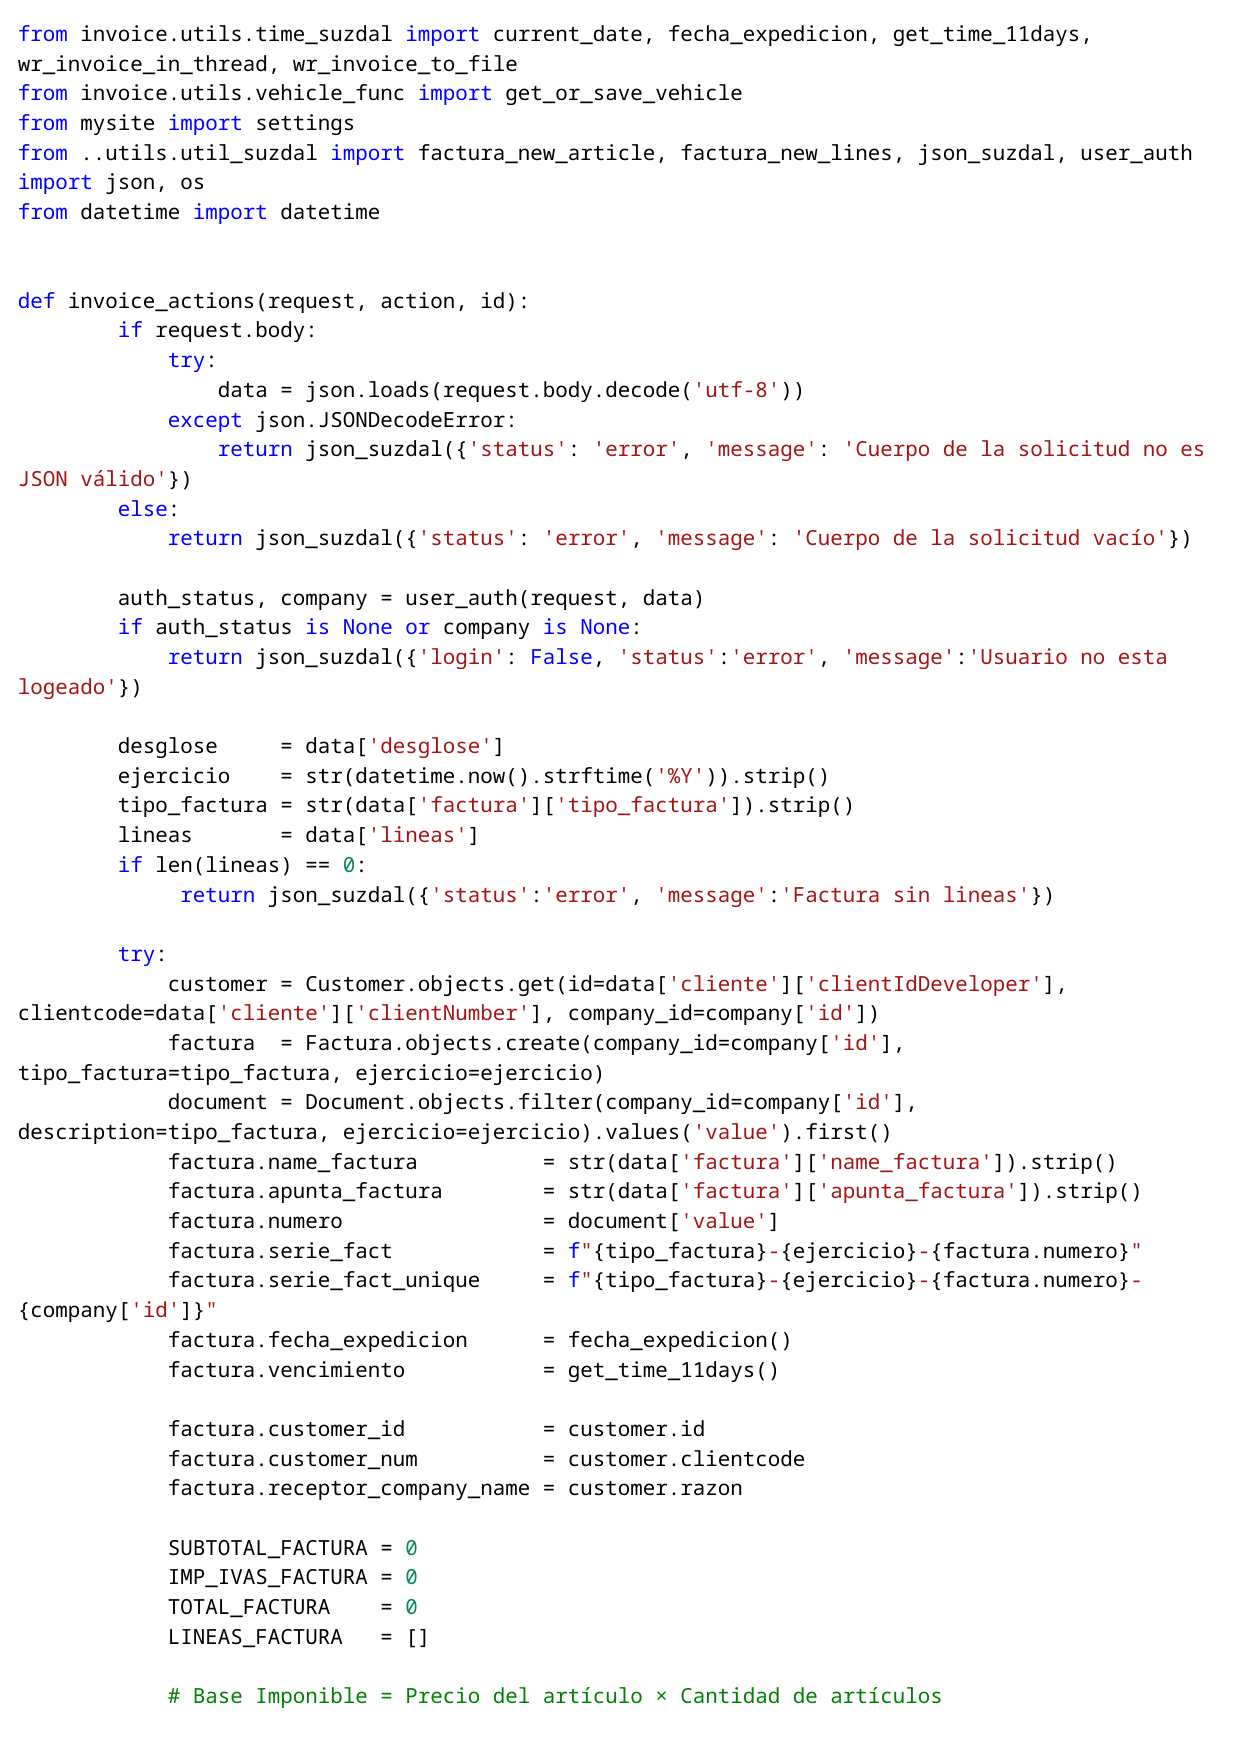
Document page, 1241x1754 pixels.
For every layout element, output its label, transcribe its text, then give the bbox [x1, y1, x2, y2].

text if len(lineas) == 0: [18, 849, 1222, 878]
text factura.customer_num = customer.clientcode [18, 1442, 1222, 1472]
text auth_status, company = user_auth(request, data) [18, 582, 1222, 611]
text SUBTOTAL_FACTURA = 0 [18, 1532, 1222, 1561]
text tipo_factura = str(data['factura']['tipo_factura']).strip() [18, 789, 1222, 819]
text # Base Imponible = Precio del artículo × Cantidad de artículos [18, 1680, 1222, 1710]
text TOTAL_FACTURA = 0 [18, 1591, 1222, 1621]
text try: [18, 344, 1222, 374]
text data = json.loads(request.body.decode('utf-8')) [18, 374, 1222, 403]
text try: [18, 938, 1222, 967]
text from ..utils.util_suzdal import factura_new_article, factura_new_lines, json_suzdal, user_auth [18, 136, 1222, 166]
text from invoice.utils.time_suzdal import current_date, fecha_expedicion, get_time_11days, wr_invoice_in_thread, wr_invoice_to_file [18, 18, 1222, 77]
text factura.customer_id = customer.id [18, 1413, 1222, 1442]
text if request.body: [18, 314, 1222, 344]
text factura.serie_fact = f"{tipo_factura}-{ejercicio}-{factura.numero}" [18, 1235, 1222, 1264]
text return json_suzdal({'login': False, 'status':'error', 'message':'Usuario no esta logeado'}) [18, 641, 1222, 700]
text desglose = data['desglose'] [18, 730, 1222, 760]
text return json_suzdal({'status': 'error', 'message': 'Cuerpo de la solicitud vacío'}) [18, 522, 1222, 552]
text factura.vencimiento = get_time_11days() [18, 1353, 1222, 1383]
text return json_suzdal({'status': 'error', 'message': 'Cuerpo de la solicitud no es JSON válido'}) [18, 433, 1222, 492]
text factura.receptor_company_name = customer.razon [18, 1472, 1222, 1502]
text return json_suzdal({'status':'error', 'message':'Factura sin lineas'}) [18, 878, 1222, 908]
text except json.JSONDecodeError: [18, 403, 1222, 433]
text factura.apunta_factura = str(data['factura']['apunta_factura']).strip() [18, 1175, 1222, 1205]
text document = Document.objects.filter(company_id=company['id'], description=tipo_factura, ejercicio=ejercicio).values('value').first() [18, 1086, 1222, 1146]
text factura.name_factura = str(data['factura']['name_factura']).strip() [18, 1146, 1222, 1175]
text factura.fecha_expedicion = fecha_expedicion() [18, 1324, 1222, 1353]
text from datetime import datetime [18, 196, 1222, 226]
text ejercicio = str(datetime.now().strftime('%Y')).strip() [18, 760, 1222, 789]
text factura = Factura.objects.create(company_id=company['id'], tipo_factura=tipo_factura, ejercicio=ejercicio) [18, 1027, 1222, 1086]
text IMP_IVAS_FACTURA = 0 [18, 1561, 1222, 1591]
text factura.serie_fact_unique = f"{tipo_factura}-{ejercicio}-{factura.numero}-{company['id']}" [18, 1264, 1222, 1324]
text LINEAS_FACTURA = [] [18, 1621, 1222, 1650]
text def invoice_actions(request, action, id): [18, 285, 1222, 314]
text customer = Customer.objects.get(id=data['cliente']['clientIdDeveloper'], clientcode=data['cliente']['clientNumber'], company_id=company['id']) [18, 967, 1222, 1027]
text from invoice.utils.vehicle_func import get_or_save_vehicle [18, 77, 1222, 107]
text from mysite import settings [18, 107, 1222, 136]
text factura.numero = document['value'] [18, 1205, 1222, 1235]
text import json, os [18, 166, 1222, 196]
text if auth_status is None or company is None: [18, 611, 1222, 641]
text else: [18, 492, 1222, 522]
text lineas = data['lineas'] [18, 819, 1222, 849]
